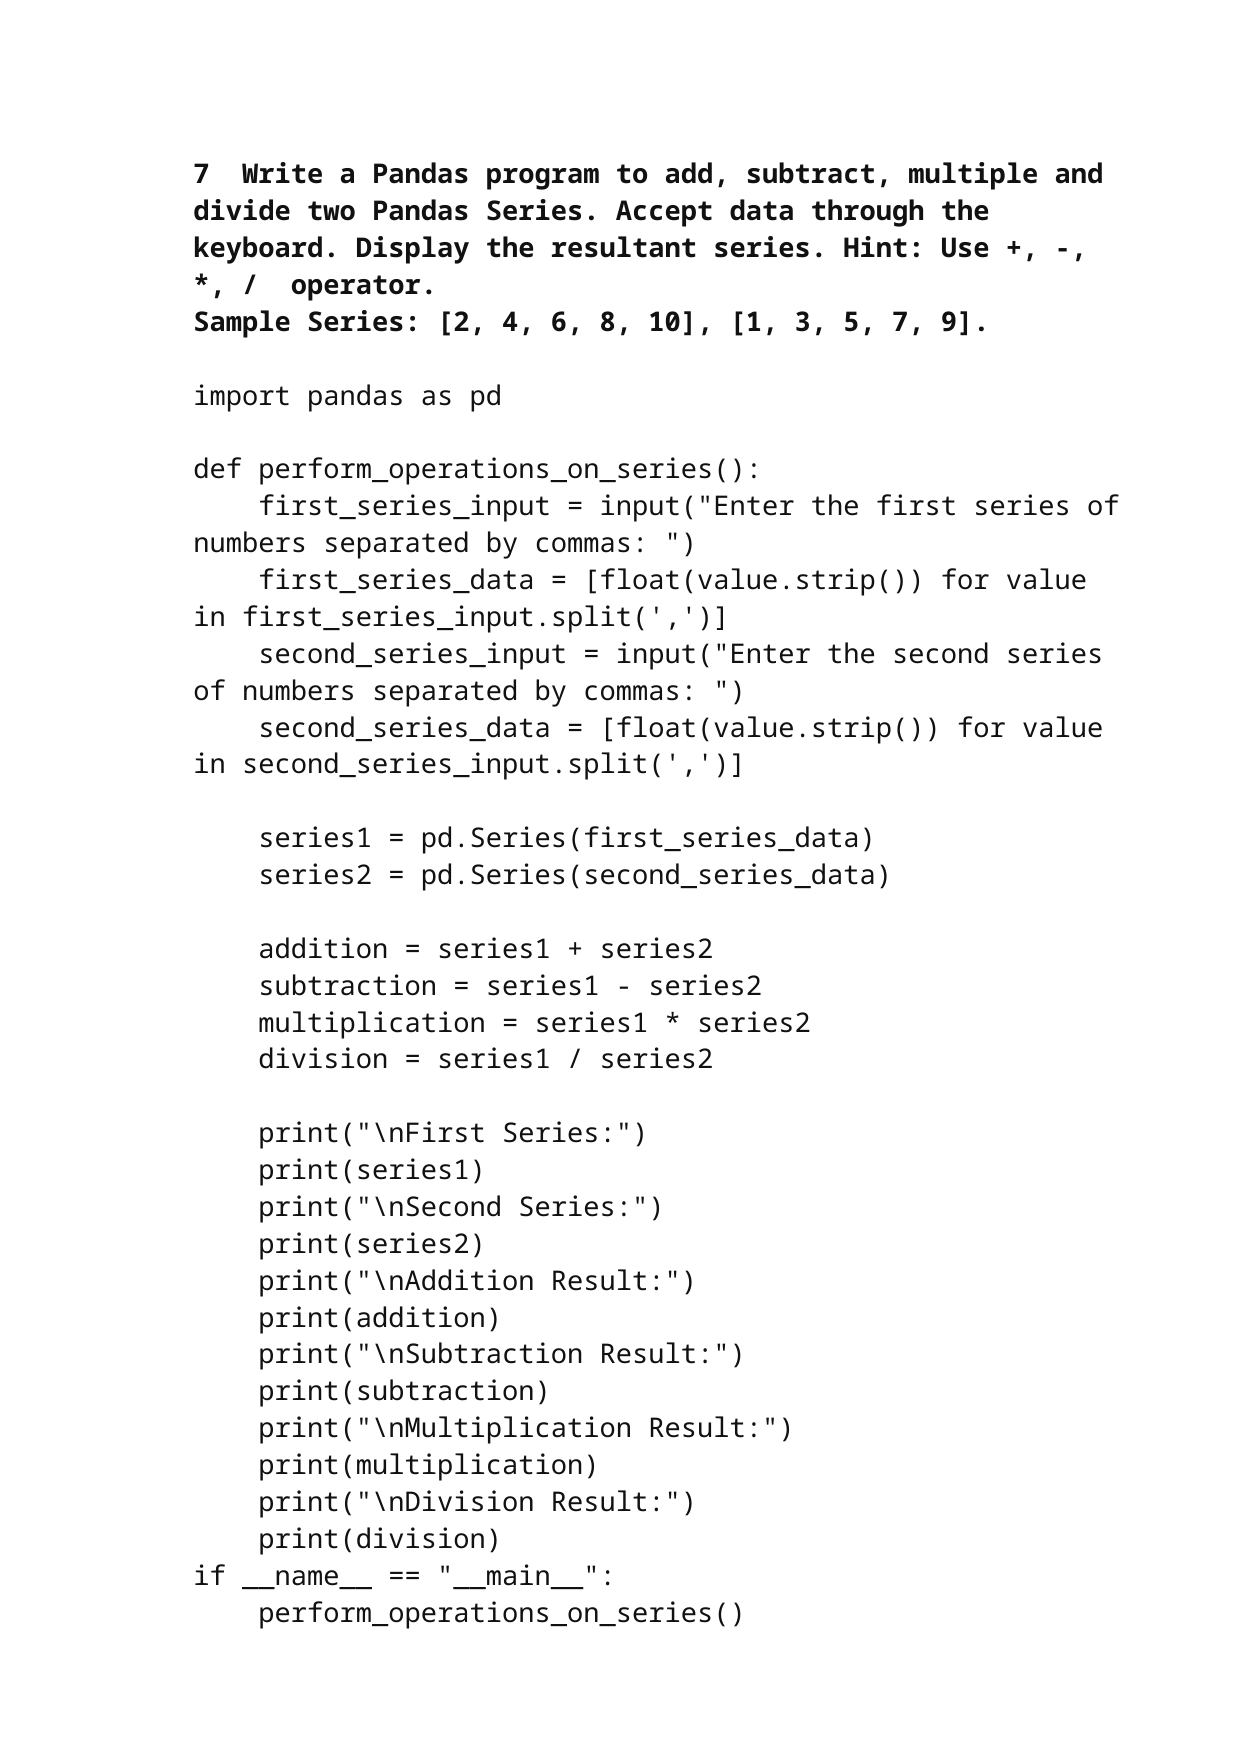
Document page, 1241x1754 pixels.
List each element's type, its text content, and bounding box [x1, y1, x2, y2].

list print(addition) [193, 1298, 1122, 1335]
list print("\nAddition Result:") [193, 1261, 1122, 1298]
list series2 = pd.Series(second_series_data) [193, 856, 1122, 892]
list print(multiplication) [193, 1446, 1122, 1482]
list subtraction = series1 - series2 [193, 966, 1122, 1003]
list print(series2) [193, 1224, 1122, 1261]
list addition = series1 + series2 [193, 929, 1122, 966]
list def perform_operations_on_series(): [193, 450, 1122, 487]
list import pandas as pd [193, 376, 1122, 413]
list multiplication = series1 * series2 [193, 1003, 1122, 1040]
list print("\nDivision Result:") [193, 1482, 1122, 1519]
list Sample Series: [2, 4, 6, 8, 10], [1, 3, 5, 7, 9]. [193, 302, 1122, 339]
list print("\nFirst Series:") [193, 1114, 1122, 1151]
list second_series_input = input("Enter the second series of numbers separated by commas: ") [193, 634, 1122, 708]
list second_series_data = [float(value.strip()) for value in second_series_input.split(',')] [193, 708, 1122, 782]
list division = series1 / series2 [193, 1040, 1122, 1077]
list 7 Write a Pandas program to add, subtract, multiple and divide two Pandas Series. Accept data through the keyboard. Display the resultant series. Hint: Use +, -, *, / operator. [156, 155, 1122, 302]
list print(series1) [193, 1151, 1122, 1187]
list print("\nMultiplication Result:") [193, 1409, 1122, 1446]
list print(division) [193, 1519, 1122, 1556]
list print("\nSubtraction Result:") [193, 1335, 1122, 1372]
list first_series_input = input("Enter the first series of numbers separated by commas: ") [193, 487, 1122, 561]
list first_series_data = [float(value.strip()) for value in first_series_input.split(',')] [193, 561, 1122, 634]
list series1 = pd.Series(first_series_data) [193, 819, 1122, 856]
list print(subtraction) [193, 1372, 1122, 1409]
list if __name__ == "__main__": [193, 1556, 1122, 1593]
list print("\nSecond Series:") [193, 1187, 1122, 1224]
list perform_operations_on_series() [193, 1593, 1122, 1630]
